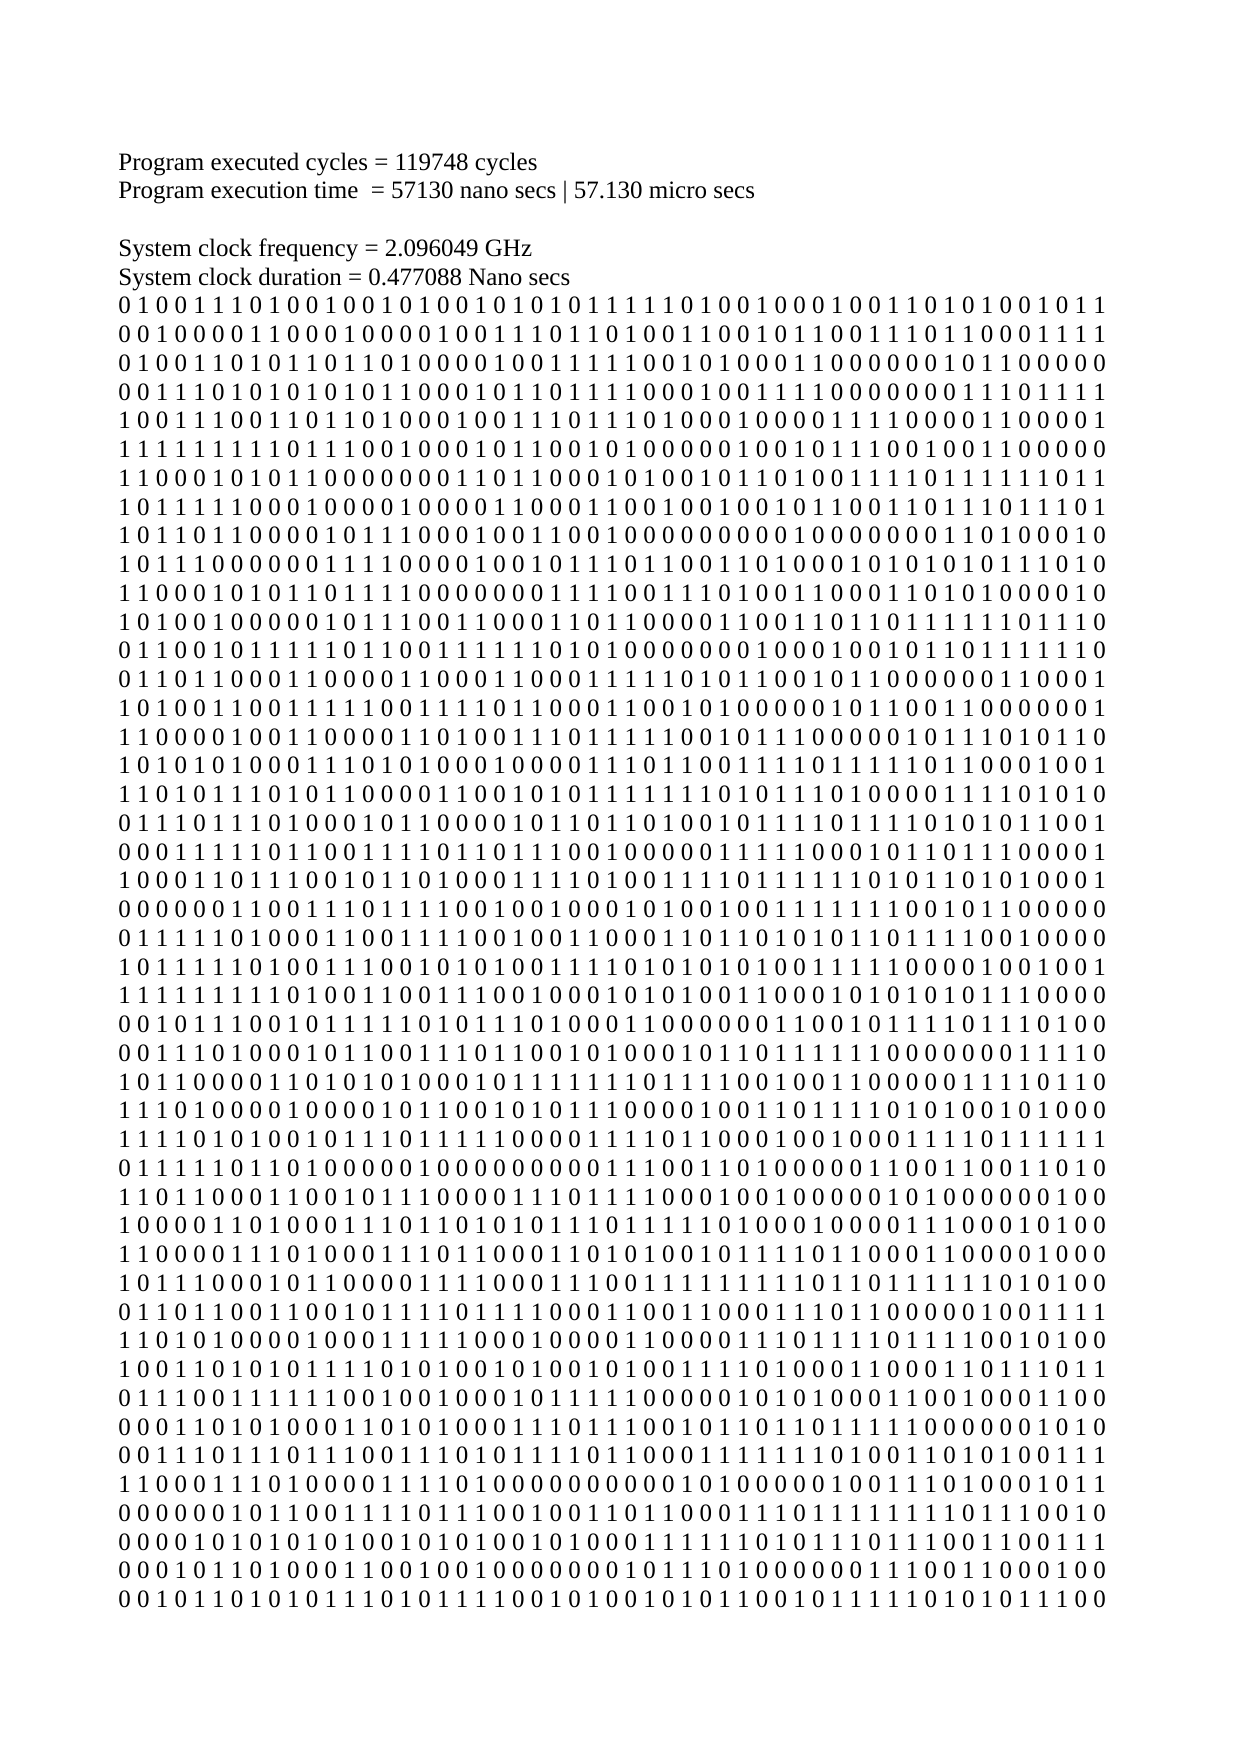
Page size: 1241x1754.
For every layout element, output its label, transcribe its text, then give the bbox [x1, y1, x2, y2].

text Program executed cycles = 119748 cycles [118, 147, 1122, 176]
text System clock duration = 0.477088 Nano secs [118, 262, 1122, 291]
text 0 1 0 0 1 1 1 0 1 0 0 1 0 0 1 0 1 0 0 1 0 1 0 1 0 1 1 1 1 1 0 1 0 0 1 0 0 0 1 0 0 1 1 0 1 0 1 0 0 1 0 1 1 0 0 1 0 0 0 0 1 1 0 0 0 1 0 0 0 0 1 0 0 1 1 1 0 1 1 0 1 0 0 1 1 0 0 1 0 1 1 0 0 1 1 1 0 1 1 0 0 0 1 1 1 1 0 1 0 0 1 1 0 1 0 1 1 0 1 1 0 1 0 0 0 0 1 0 0 1 1 1 1 1 0 0 1 0 1 0 0 0 1 1 0 0 0 0 0 0 1 0 1 1 0 0 0 0 0 0 0 1 1 1 0 1 0 1 0 1 0 1 0 1 1 0 0 0 1 0 1 1 0 1 1 1 1 0 0 0 1 0 0 1 1 1 1 0 0 0 0 0 0 0 1 1 1 0 1 1 1 1 1 0 0 1 1 1 0 0 1 1 0 1 1 0 1 0 0 0 1 0 0 1 1 1 0 1 1 1 0 1 0 0 0 1 0 0 0 0 1 1 1 1 0 0 0 0 1 1 0 0 0 0 1 1 1 1 1 1 1 1 1 1 0 1 1 1 0 0 1 0 0 0 1 0 1 1 0 0 1 0 1 0 0 0 0 0 1 0 0 1 0 1 1 1 0 0 1 0 0 1 1 0 0 0 0 0 1 1 0 0 0 1 0 1 0 1 1 0 0 0 0 0 0 0 1 1 0 1 1 0 0 0 1 0 1 0 0 1 0 1 1 0 1 0 0 1 1 1 1 0 1 1 1 1 1 1 0 1 1 1 0 1 1 1 1 1 0 0 0 1 0 0 0 0 1 0 0 0 0 1 1 0 0 0 1 1 0 0 1 0 0 1 0 0 1 0 1 1 0 0 1 1 0 1 1 1 0 1 1 1 0 1 1 0 1 1 0 1 1 0 0 0 0 1 0 1 1 1 0 0 0 1 0 0 1 1 0 0 1 0 0 0 0 0 0 0 0 0 1 0 0 0 0 0 0 0 1 1 0 1 0 0 0 1 0 1 0 1 1 1 0 0 0 0 0 0 1 1 1 1 0 0 0 0 1 0 0 1 0 1 1 1 0 1 1 0 0 1 1 0 1 0 0 0 1 0 1 0 1 0 1 0 1 1 1 0 1 0 1 1 0 0 0 1 0 1 0 1 1 0 1 1 1 1 0 0 0 0 0 0 0 1 1 1 1 0 0 1 1 1 0 1 0 0 1 1 0 0 0 1 1 0 1 0 1 0 0 0 0 1 0 1 0 1 0 0 1 0 0 0 0 0 1 0 1 1 1 0 0 1 1 0 0 0 1 1 0 1 1 0 0 0 0 1 1 0 0 1 1 0 1 1 0 1 1 1 1 1 1 0 1 1 1 0 0 1 1 0 0 1 0 1 1 1 1 1 0 1 1 0 0 1 1 1 1 1 1 0 1 0 1 0 0 0 0 0 0 0 1 0 0 0 1 0 0 1 0 1 1 0 1 1 1 1 1 1 0 0 1 1 0 1 1 0 0 0 1 1 0 0 0 0 1 1 0 0 0 1 1 0 0 0 1 1 1 1 1 0 1 0 1 1 0 0 1 0 1 1 0 0 0 0 0 0 1 1 0 0 0 1 1 0 1 0 0 1 1 0 0 1 1 1 1 1 0 0 1 1 1 1 0 1 1 0 0 0 1 1 0 0 1 0 1 0 0 0 0 0 1 0 1 1 0 0 1 1 0 0 0 0 0 0 1 1 1 0 0 0 0 1 0 0 1 1 0 0 0 0 1 1 0 1 0 0 1 1 1 0 1 1 1 1 1 0 0 1 0 1 1 1 0 0 0 0 0 1 0 1 1 1 0 1 0 1 1 0 1 0 1 0 1 0 1 0 0 0 1 1 1 0 1 0 1 0 0 0 1 0 0 0 0 1 1 1 0 1 1 0 0 1 1 1 1 0 1 1 1 1 1 0 1 1 0 0 0 1 0 0 1 1 1 0 1 0 1 1 1 0 1 0 1 1 0 0 0 0 1 1 0 0 1 0 1 0 1 1 1 1 1 1 1 0 1 0 1 1 1 0 1 0 0 0 0 1 1 1 1 0 1 0 1 0 0 1 1 1 0 1 1 1 0 1 0 0 0 1 0 1 1 0 0 0 0 1 0 1 1 0 1 1 0 1 0 0 1 0 1 1 1 1 0 1 1 1 1 0 1 0 1 0 1 1 0 0 1 0 0 0 1 1 1 1 1 0 1 1 0 0 1 1 1 1 0 1 1 0 1 1 1 0 0 1 0 0 0 0 0 1 1 1 1 1 0 0 0 1 0 1 1 0 1 1 1 0 0 0 0 1 1 0 0 0 1 1 0 1 1 1 0 0 1 0 1 1 0 1 0 0 0 1 1 1 1 0 1 0 0 1 1 1 1 0 1 1 1 1 1 1 0 1 0 1 1 0 1 0 1 0 0 0 1 0 0 0 0 0 0 1 1 0 0 1 1 1 0 1 1 1 1 0 0 1 0 0 1 0 0 0 1 0 1 0 0 1 0 0 1 1 1 1 1 1 1 0 0 1 0 1 1 0 0 0 0 0 0 1 1 1 1 1 0 1 0 0 0 1 1 0 0 1 1 1 1 0 0 1 0 0 1 1 0 0 0 1 1 0 1 1 0 1 0 1 0 1 1 0 1 1 1 1 0 0 1 0 0 0 0 1 0 1 1 1 1 1 0 1 0 0 1 1 1 0 0 1 0 1 0 1 0 0 1 1 1 1 0 1 0 1 0 1 0 1 0 0 1 1 1 1 1 0 0 0 0 1 0 0 1 0 0 1 1 1 1 1 1 1 1 1 1 0 1 0 0 1 1 0 0 1 1 1 0 0 1 0 0 0 1 0 1 0 1 0 0 1 1 0 0 0 1 0 1 0 1 0 1 0 1 1 1 0 0 0 0 0 0 1 0 1 1 1 0 0 1 0 1 1 1 1 1 0 1 0 1 1 1 0 1 0 0 0 1 1 0 0 0 0 0 0 1 1 0 0 1 0 1 1 1 1 0 1 1 1 0 1 0 0 0 0 1 1 1 0 1 0 0 0 1 0 1 1 0 0 1 1 1 0 1 1 0 0 1 0 1 0 0 0 1 0 1 1 0 1 1 1 1 1 1 0 0 0 0 0 0 0 1 1 1 1 0 1 0 1 1 0 0 0 0 1 1 0 1 0 1 0 1 0 0 0 1 0 1 1 1 1 1 1 1 0 1 1 1 1 0 0 1 0 0 1 1 0 0 0 0 0 1 1 1 1 0 1 1 0 1 1 1 0 1 0 0 0 0 1 0 0 0 0 1 0 1 1 0 0 1 0 1 0 1 1 1 0 0 0 0 1 0 0 1 1 0 1 1 1 1 0 1 0 1 0 0 1 0 1 0 0 0 1 1 1 1 0 1 0 1 0 0 1 0 1 1 1 0 1 1 1 1 1 0 0 0 0 1 1 1 1 0 1 1 0 0 0 1 0 0 1 0 0 0 1 1 1 1 0 1 1 1 1 1 1 0 1 1 1 1 1 0 1 1 0 1 0 0 0 0 0 1 0 0 0 0 0 0 0 0 0 1 1 1 0 0 1 1 0 1 0 0 0 0 0 1 1 0 0 1 1 0 0 1 1 0 1 0 1 1 0 1 1 0 0 0 1 1 0 0 1 0 1 1 1 0 0 0 0 1 1 1 0 1 1 1 1 0 0 0 1 0 0 1 0 0 0 0 0 1 0 1 0 0 0 0 0 0 1 0 0 1 0 0 0 0 1 1 0 1 0 0 0 1 1 1 0 1 1 0 1 0 1 0 1 1 1 0 1 1 1 1 1 0 1 0 0 0 1 0 0 0 0 1 1 1 0 0 0 1 0 1 0 0 1 1 0 0 0 0 1 1 1 0 1 0 0 0 1 1 1 0 1 1 0 0 0 1 1 0 1 0 1 0 0 1 0 1 1 1 1 0 1 1 0 0 0 1 1 0 0 0 0 1 0 0 0 1 0 1 1 1 0 0 0 1 0 1 1 0 0 0 0 1 1 1 1 0 0 0 1 1 1 0 0 1 1 1 1 1 1 1 1 1 0 1 1 0 1 1 1 1 1 1 0 1 0 1 0 0 0 1 1 0 1 1 0 0 1 1 0 0 1 0 1 1 1 1 0 1 1 1 1 0 0 0 1 1 0 0 1 1 0 0 0 1 1 1 0 1 1 0 0 0 0 0 1 0 0 1 1 1 1 1 1 0 1 0 1 0 0 0 0 1 0 0 0 1 1 1 1 1 0 0 0 1 0 0 0 0 1 1 0 0 0 0 1 1 1 0 1 1 1 1 0 1 1 1 1 0 0 1 0 1 0 0 1 0 0 1 1 0 1 0 1 0 1 1 1 1 0 1 0 1 0 0 1 0 1 0 0 1 0 1 0 0 1 1 1 1 0 1 0 0 0 1 1 0 0 0 1 1 0 1 1 1 0 1 1 0 1 1 1 0 0 1 1 1 1 1 1 0 0 1 0 0 1 0 0 0 1 0 1 1 1 1 1 0 0 0 0 0 1 0 1 0 1 0 0 0 1 1 0 0 1 0 0 0 1 1 0 0 0 0 0 1 1 0 1 0 1 0 0 0 1 1 0 1 0 1 0 0 0 1 1 1 0 1 1 1 0 0 1 0 1 1 0 1 1 0 1 1 1 1 1 0 0 0 0 0 0 1 0 1 0 0 0 1 1 1 0 1 1 1 0 1 1 1 0 0 1 1 1 0 1 0 1 1 1 1 0 1 1 0 0 0 1 1 1 1 1 1 1 0 1 0 0 1 1 0 1 0 1 0 0 1 1 1 1 1 0 0 0 1 1 1 0 1 0 0 0 0 1 1 1 1 0 1 0 0 0 0 0 0 0 0 0 0 1 0 1 0 0 0 0 0 1 0 0 1 1 1 0 1 0 0 0 1 0 1 1 0 0 0 0 0 0 1 0 1 1 0 0 1 1 1 1 0 1 1 1 0 0 1 0 0 1 1 0 1 1 0 0 0 1 1 1 0 1 1 1 1 1 1 1 1 0 1 1 1 0 0 1 0 0 0 0 0 1 0 1 0 1 0 1 0 1 0 0 1 0 1 0 1 0 0 1 0 1 0 0 0 1 1 1 1 1 1 0 1 0 1 1 1 0 1 1 1 0 0 1 1 0 0 1 1 1 0 0 0 1 0 1 1 0 1 0 0 0 1 1 0 0 1 0 0 1 0 0 0 0 0 0 0 1 0 1 1 1 0 1 0 0 0 0 0 0 1 1 1 0 0 1 1 0 0 0 1 0 0 0 0 1 0 1 1 0 1 0 1 0 1 1 1 0 1 0 1 1 1 1 0 0 1 0 1 0 0 1 0 1 0 1 1 0 0 1 0 1 1 1 1 1 0 1 0 1 0 1 1 1 0 0 [118, 291, 1122, 1613]
text System clock frequency = 2.096049 GHz [118, 233, 1122, 262]
text Program execution time = 57130 nano secs | 57.130 micro secs [118, 176, 1122, 204]
